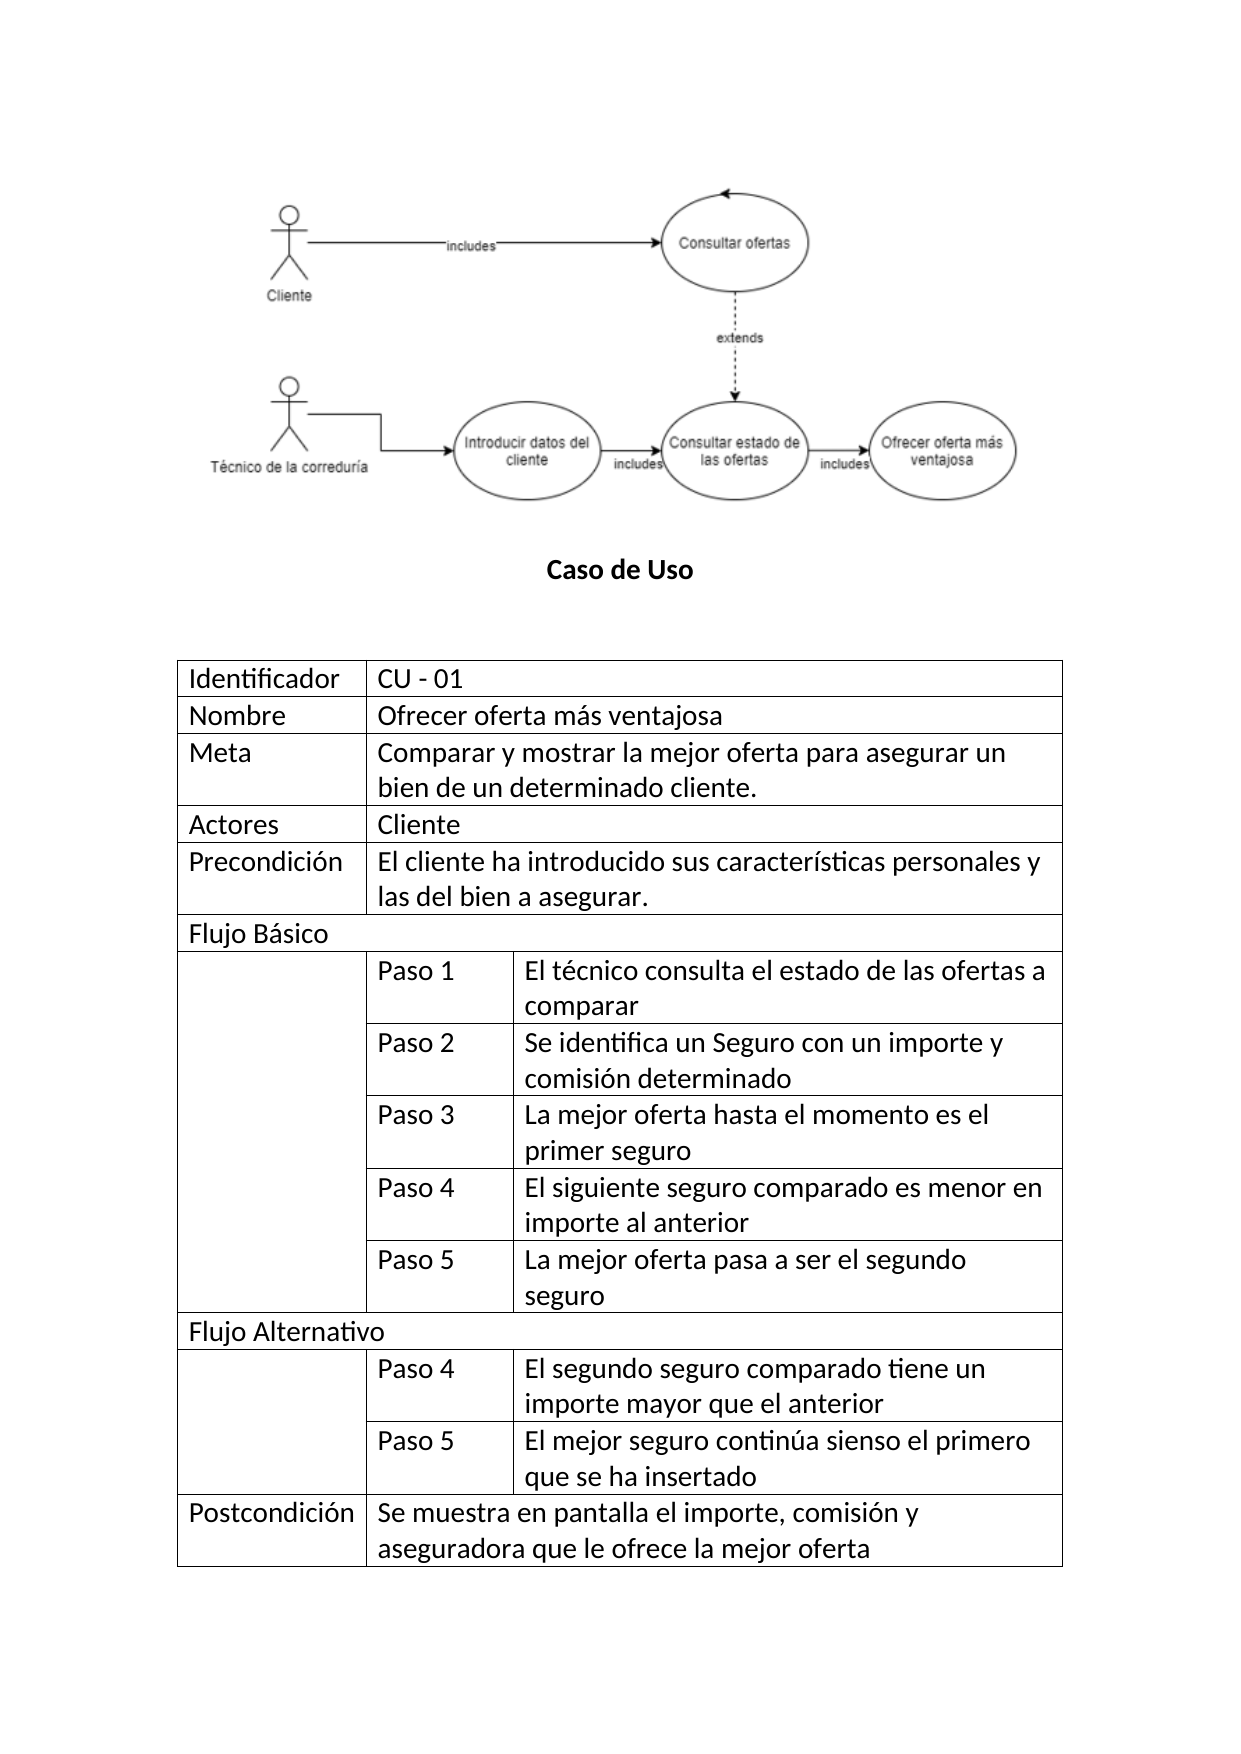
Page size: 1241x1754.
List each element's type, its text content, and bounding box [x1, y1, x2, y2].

table_cell El segundo seguro comparado tiene un importe mayor que el anterior [514, 1350, 1062, 1421]
table_cell Cliente [367, 806, 1062, 842]
table_cell Ofrecer oferta más ventajosa [367, 697, 1062, 733]
table_cell El técnico consulta el estado de las ofertas a comparar [514, 952, 1062, 1023]
table_cell El mejor seguro continúa sienso el primero que se ha insertado [514, 1422, 1062, 1493]
table_cell La mejor oferta pasa a ser el segundo seguro [514, 1241, 1062, 1312]
table_cell Flujo Básico [178, 915, 1062, 951]
table_cell El cliente ha introducido sus características personales y las del bien a asegurar. [367, 843, 1062, 914]
table_cell Se muestra en pantalla el importe, comisión y aseguradora que le ofrece la mejor oferta [367, 1495, 1062, 1566]
table_cell Nombre [178, 697, 366, 733]
table_cell La mejor oferta hasta el momento es el primer seguro [514, 1096, 1062, 1168]
table_header CU - 01 [367, 661, 1062, 696]
table_cell Se identifica un Seguro con un importe y comisión determinado [514, 1024, 1062, 1095]
table_cell Paso 1 [367, 952, 513, 1023]
table_cell Comparar y mostrar la mejor oferta para asegurar un bien de un determinado cliente. [367, 734, 1062, 805]
table_cell Paso 2 [367, 1024, 513, 1095]
table_header Identificador [178, 661, 366, 696]
table_cell Paso 4 [367, 1169, 513, 1240]
table_cell Flujo Alternativo [178, 1313, 1062, 1349]
table_cell Paso 5 [367, 1422, 513, 1493]
table_cell Paso 4 [367, 1350, 513, 1421]
table_cell Precondición [178, 843, 366, 914]
table_cell Paso 5 [367, 1241, 513, 1312]
table_cell [178, 1350, 366, 1493]
table_cell Postcondición [178, 1495, 366, 1566]
table_cell Actores [178, 806, 366, 842]
text Caso de Uso [177, 551, 1063, 587]
table_cell Paso 3 [367, 1096, 513, 1168]
table_cell [178, 952, 366, 1312]
table_cell Meta [178, 734, 366, 805]
table_cell El siguiente seguro comparado es menor en importe al anterior [514, 1169, 1062, 1240]
